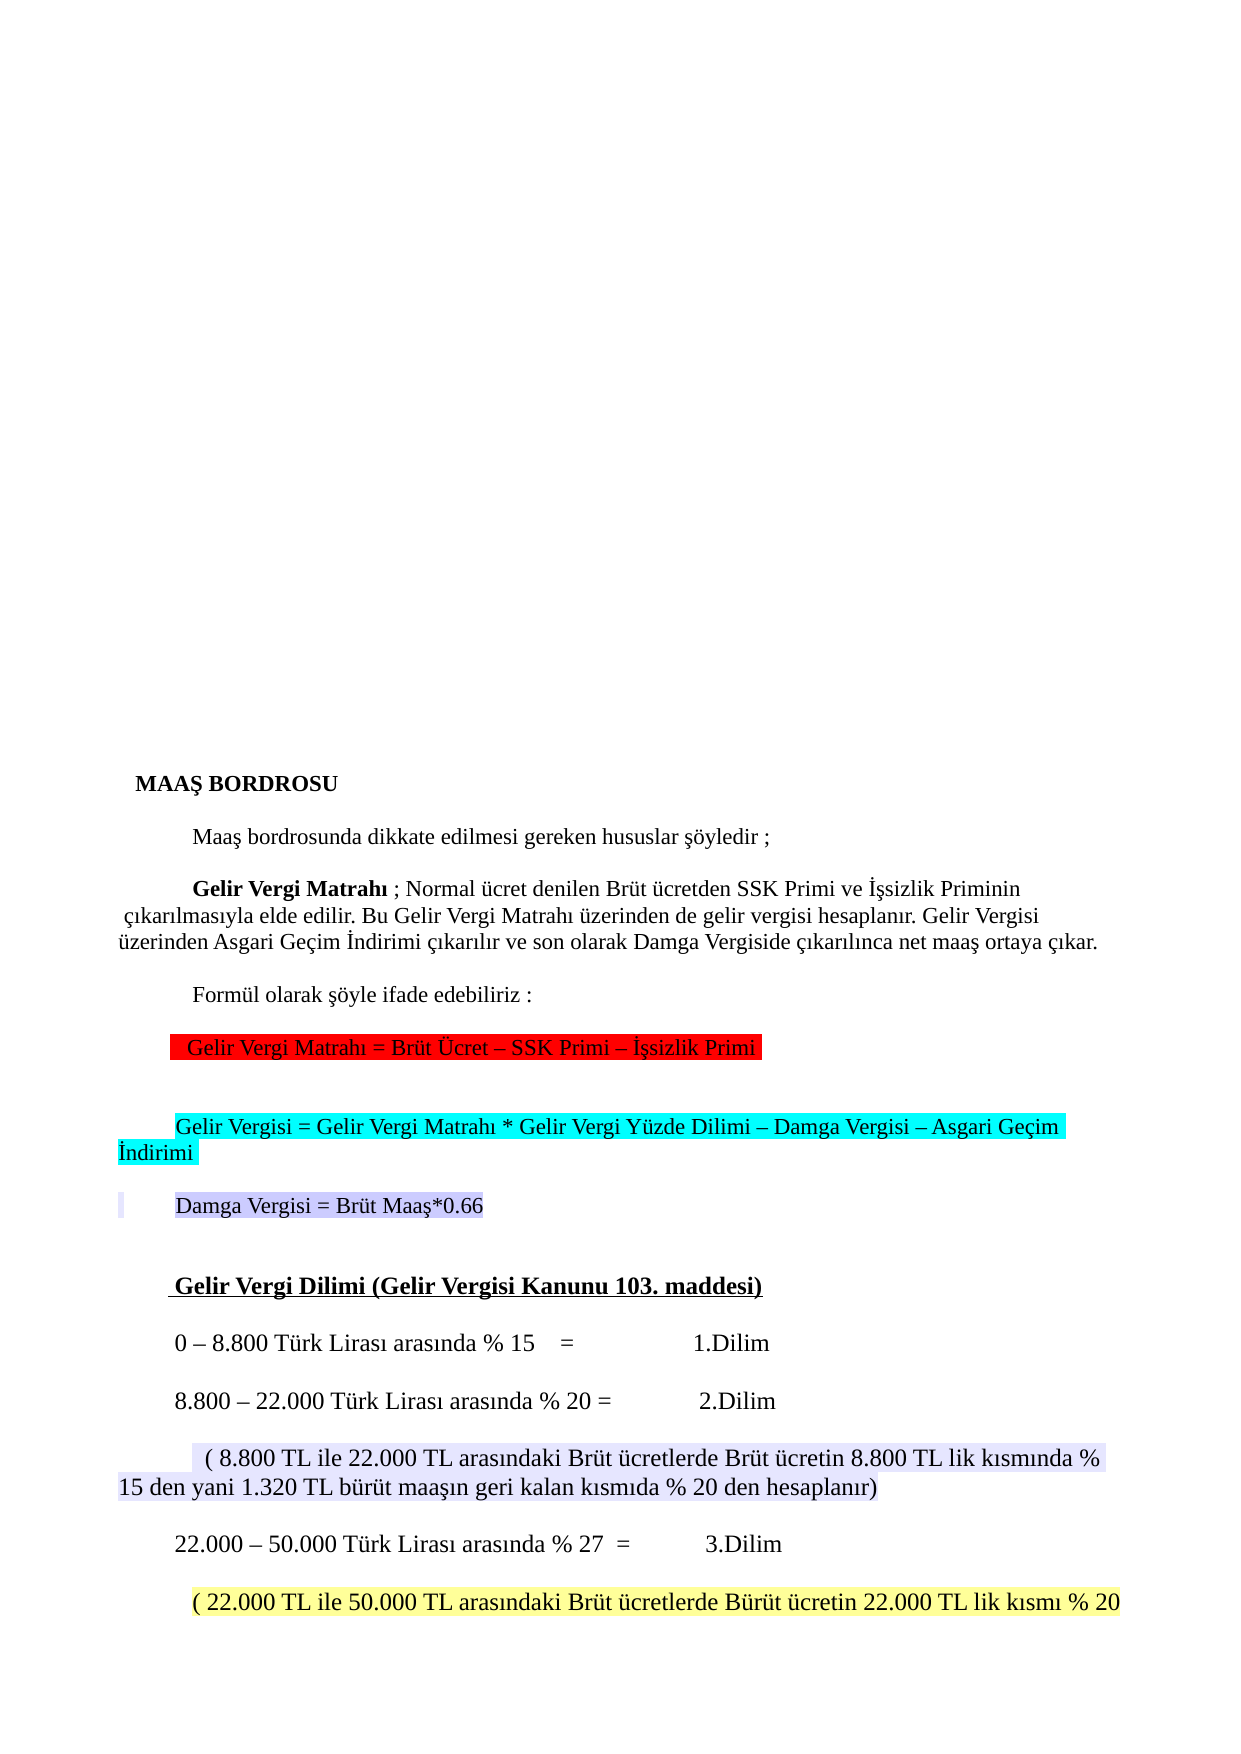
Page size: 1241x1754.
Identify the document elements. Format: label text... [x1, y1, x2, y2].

text ( 8.800 TL ile 22.000 TL arasındaki Brüt ücretlerde Brüt ücretin 8.800 TL lik kısmında % 15 den yani 1.320 TL bürüt maaşın geri kalan kısmıda % 20 den hesaplanır) [118, 1443, 1122, 1501]
text Maaş bordrosunda dikkate edilmesi gereken hususlar şöyledir ; [118, 823, 1122, 849]
text MAAŞ BORDROSU [118, 770, 1122, 796]
text Gelir Vergi Matrahı ; Normal ücret denilen Brüt ücretden SSK Primi ve İşsizlik Priminin [118, 876, 1122, 902]
text Gelir Vergisi = Gelir Vergi Matrahı * Gelir Vergi Yüzde Dilimi – Damga Vergisi – Asgari Geçim İndirimi [118, 1113, 1122, 1165]
text ( 22.000 TL ile 50.000 TL arasındaki Brüt ücretlerde Bürüt ücretin 22.000 TL lik kısmı % 20 [118, 1587, 1122, 1616]
text çıkarılmasıyla elde edilir. Bu Gelir Vergi Matrahı üzerinden de gelir vergisi hesaplanır. Gelir Vergisi üzerinden Asgari Geçim İndirimi çıkarılır ve son olarak Damga Vergiside çıkarılınca net maaş ortaya çıkar. [118, 902, 1122, 954]
text Gelir Vergi Matrahı = Brüt Ücret – SSK Primi – İşsizlik Primi [118, 1034, 1122, 1060]
text Damga Vergisi = Brüt Maaş*0.66 [118, 1192, 1122, 1218]
text Gelir Vergi Dilimi (Gelir Vergisi Kanunu 103. maddesi) [118, 1271, 1122, 1299]
text 0 – 8.800 Türk Lirası arasında % 15 = 1.Dilim [118, 1328, 1122, 1357]
text 22.000 – 50.000 Türk Lirası arasında % 27 = 3.Dilim [118, 1529, 1122, 1558]
text 8.800 – 22.000 Türk Lirası arasında % 20 = 2.Dilim [118, 1386, 1122, 1414]
text Formül olarak şöyle ifade edebiliriz : [118, 981, 1122, 1007]
